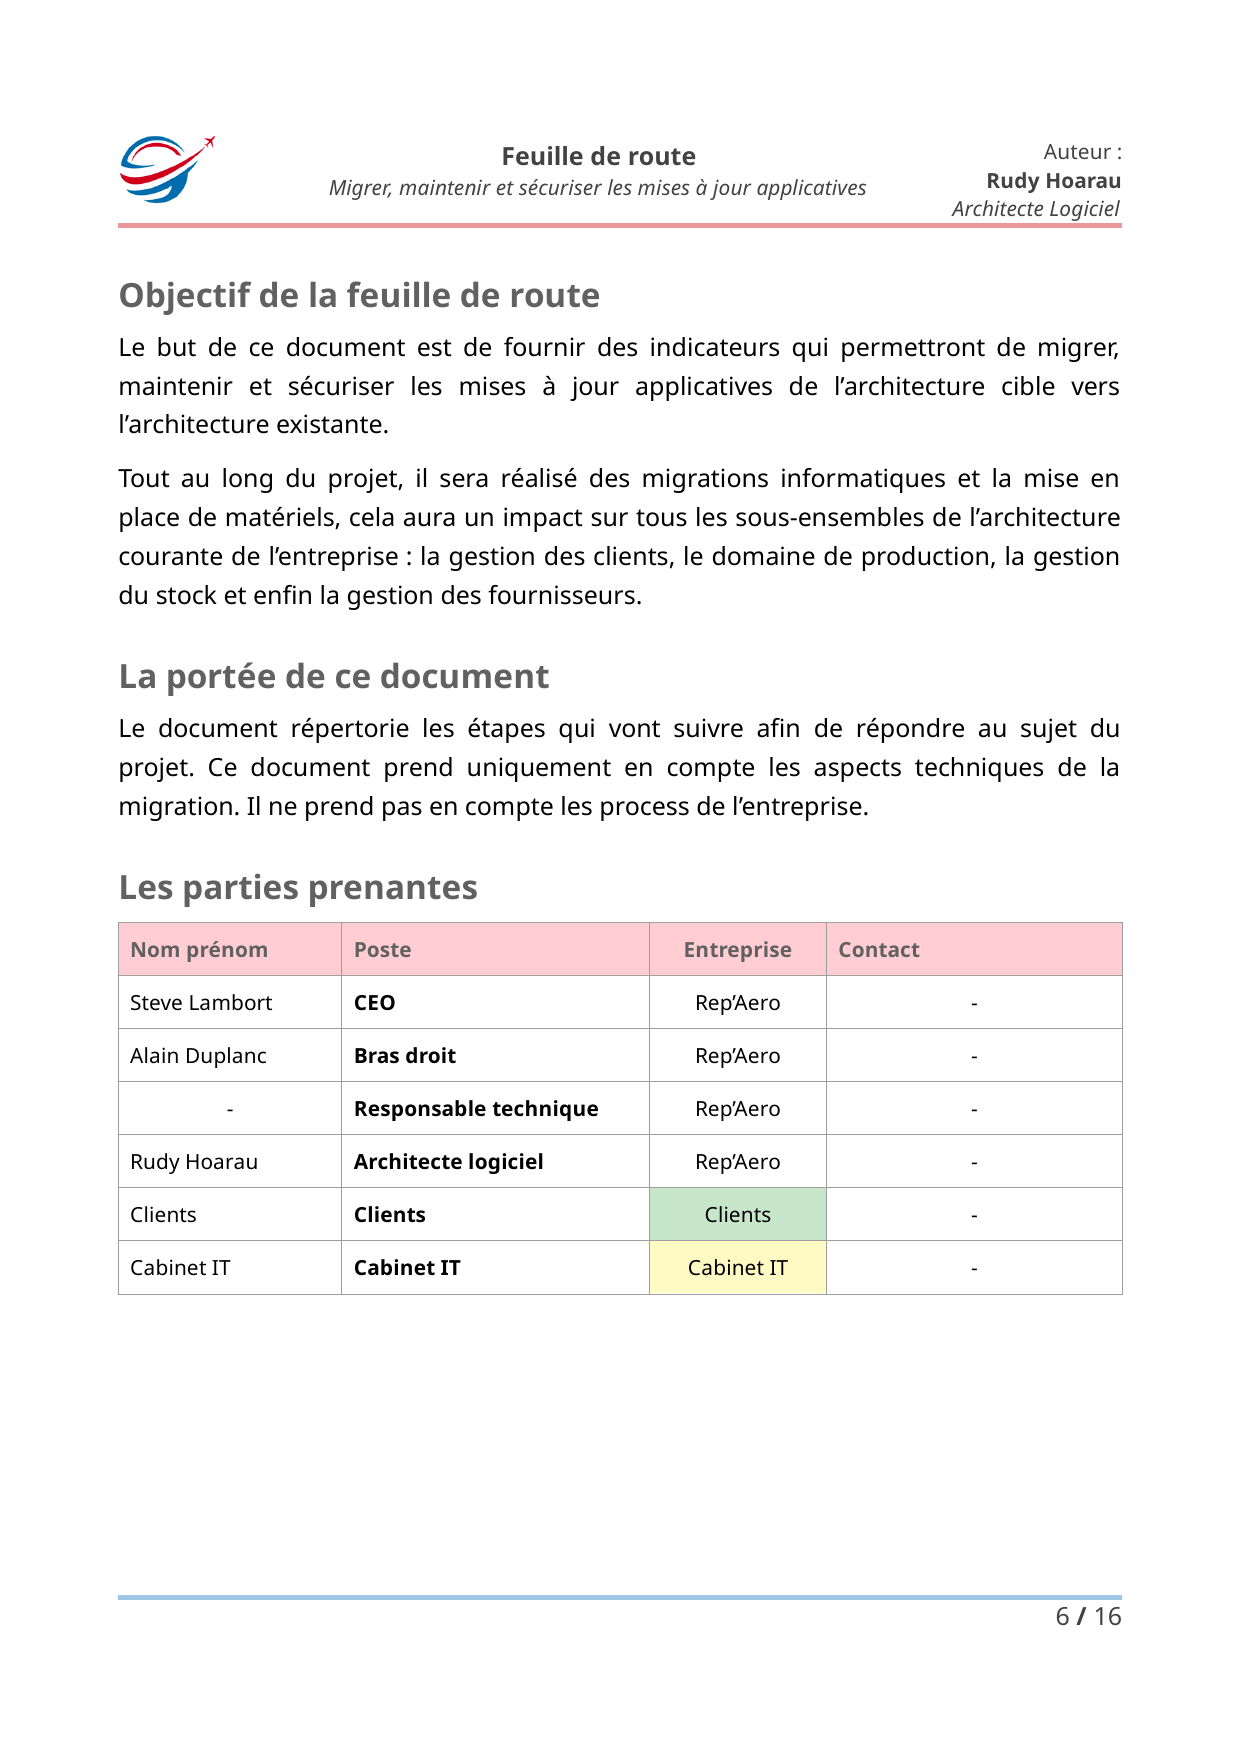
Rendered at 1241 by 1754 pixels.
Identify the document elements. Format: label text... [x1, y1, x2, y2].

table_cell Cabinet IT [650, 1241, 826, 1293]
table_cell Rep’Aero [650, 976, 826, 1028]
text Le document répertorie les étapes qui vont suivre afin de répondre au sujet du projet. Ce document prend uniquement en compte les aspects techniques de la migration. Il ne prend pas en compte les process de l’entreprise. [118, 711, 1122, 823]
table_cell - [119, 1082, 341, 1134]
table_cell Steve Lambort [119, 976, 341, 1028]
table_cell Cabinet IT [342, 1241, 649, 1293]
table_cell - [827, 1188, 1122, 1240]
table_cell Responsable technique [342, 1082, 649, 1134]
table_cell Clients [342, 1188, 649, 1240]
table_cell Rep’Aero [650, 1082, 826, 1134]
table_header Contact [827, 923, 1122, 975]
table_cell CEO [342, 976, 649, 1028]
table_cell - [827, 976, 1122, 1028]
table_cell Rep’Aero [650, 1135, 826, 1187]
table_cell Cabinet IT [119, 1241, 341, 1293]
table_cell - [827, 1135, 1122, 1187]
picture [118, 132, 218, 209]
table_cell Bras droit [342, 1029, 649, 1081]
text Le but de ce document est de fournir des indicateurs qui permettront de migrer, maintenir et sécuriser les mises à jour applicatives de l’architecture cible vers l’architecture existante. [118, 329, 1122, 441]
subtitle Les parties prenantes [118, 863, 1122, 909]
text Tout au long du projet, il sera réalisé des migrations informatiques et la mise en place de matériels, cela aura un impact sur tous les sous-ensembles de l’architecture courante de l’entreprise : la gestion des clients, le domaine de production, la gestion du stock et enfin la gestion des fournisseurs. [118, 461, 1122, 612]
table_cell Architecte logiciel [342, 1135, 649, 1187]
table_cell Alain Duplanc [119, 1029, 341, 1081]
table_header Poste [342, 923, 649, 975]
subtitle Objectif de la feuille de route [118, 271, 1122, 317]
table_cell Rep’Aero [650, 1029, 826, 1081]
table_cell - [827, 1029, 1122, 1081]
table_cell Rudy Hoarau [119, 1135, 341, 1187]
table_cell Clients [119, 1188, 341, 1240]
table_cell Clients [650, 1188, 826, 1240]
table_header Entreprise [650, 923, 826, 975]
table_cell - [827, 1082, 1122, 1134]
table_cell - [827, 1241, 1122, 1293]
table_header Nom prénom [119, 923, 341, 975]
subtitle La portée de ce document [118, 652, 1122, 698]
